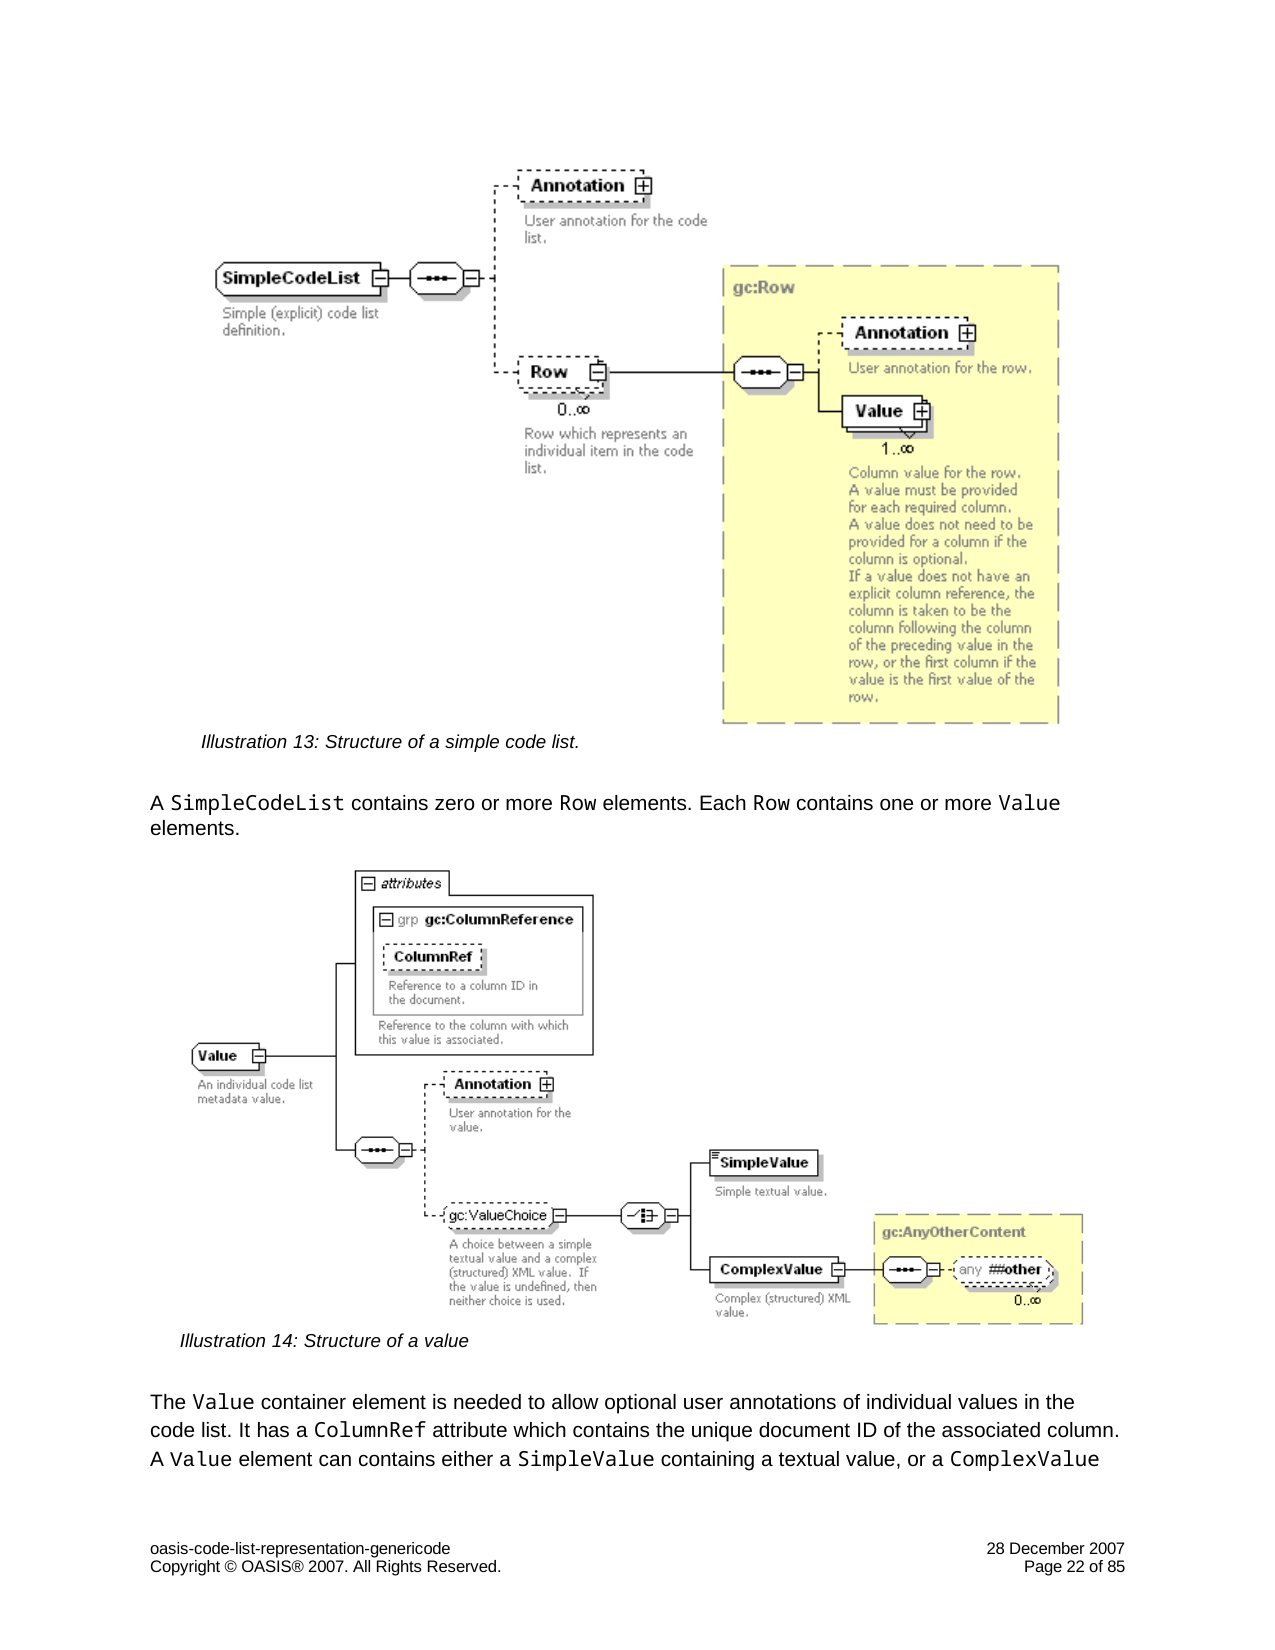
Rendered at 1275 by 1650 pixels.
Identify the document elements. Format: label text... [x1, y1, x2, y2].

picture [179, 864, 1096, 1331]
text The Value container element is needed to allow optional user annotations of individual values in the code list. It has a ColumnRef attribute which contains the unique document ID of the associated column. A Value element can contains either a SimpleValue containing a textual value, or a ComplexValue [150, 852, 1125, 1473]
text Illustration 13: Structure of a simple code list. [201, 732, 1074, 752]
text Illustration 14: Structure of a value [179, 1331, 1096, 1351]
picture [200, 162, 1075, 732]
text A SimpleCodeList contains zero or more Row elements. Each Row contains one or more Value elements. [150, 150, 1125, 840]
